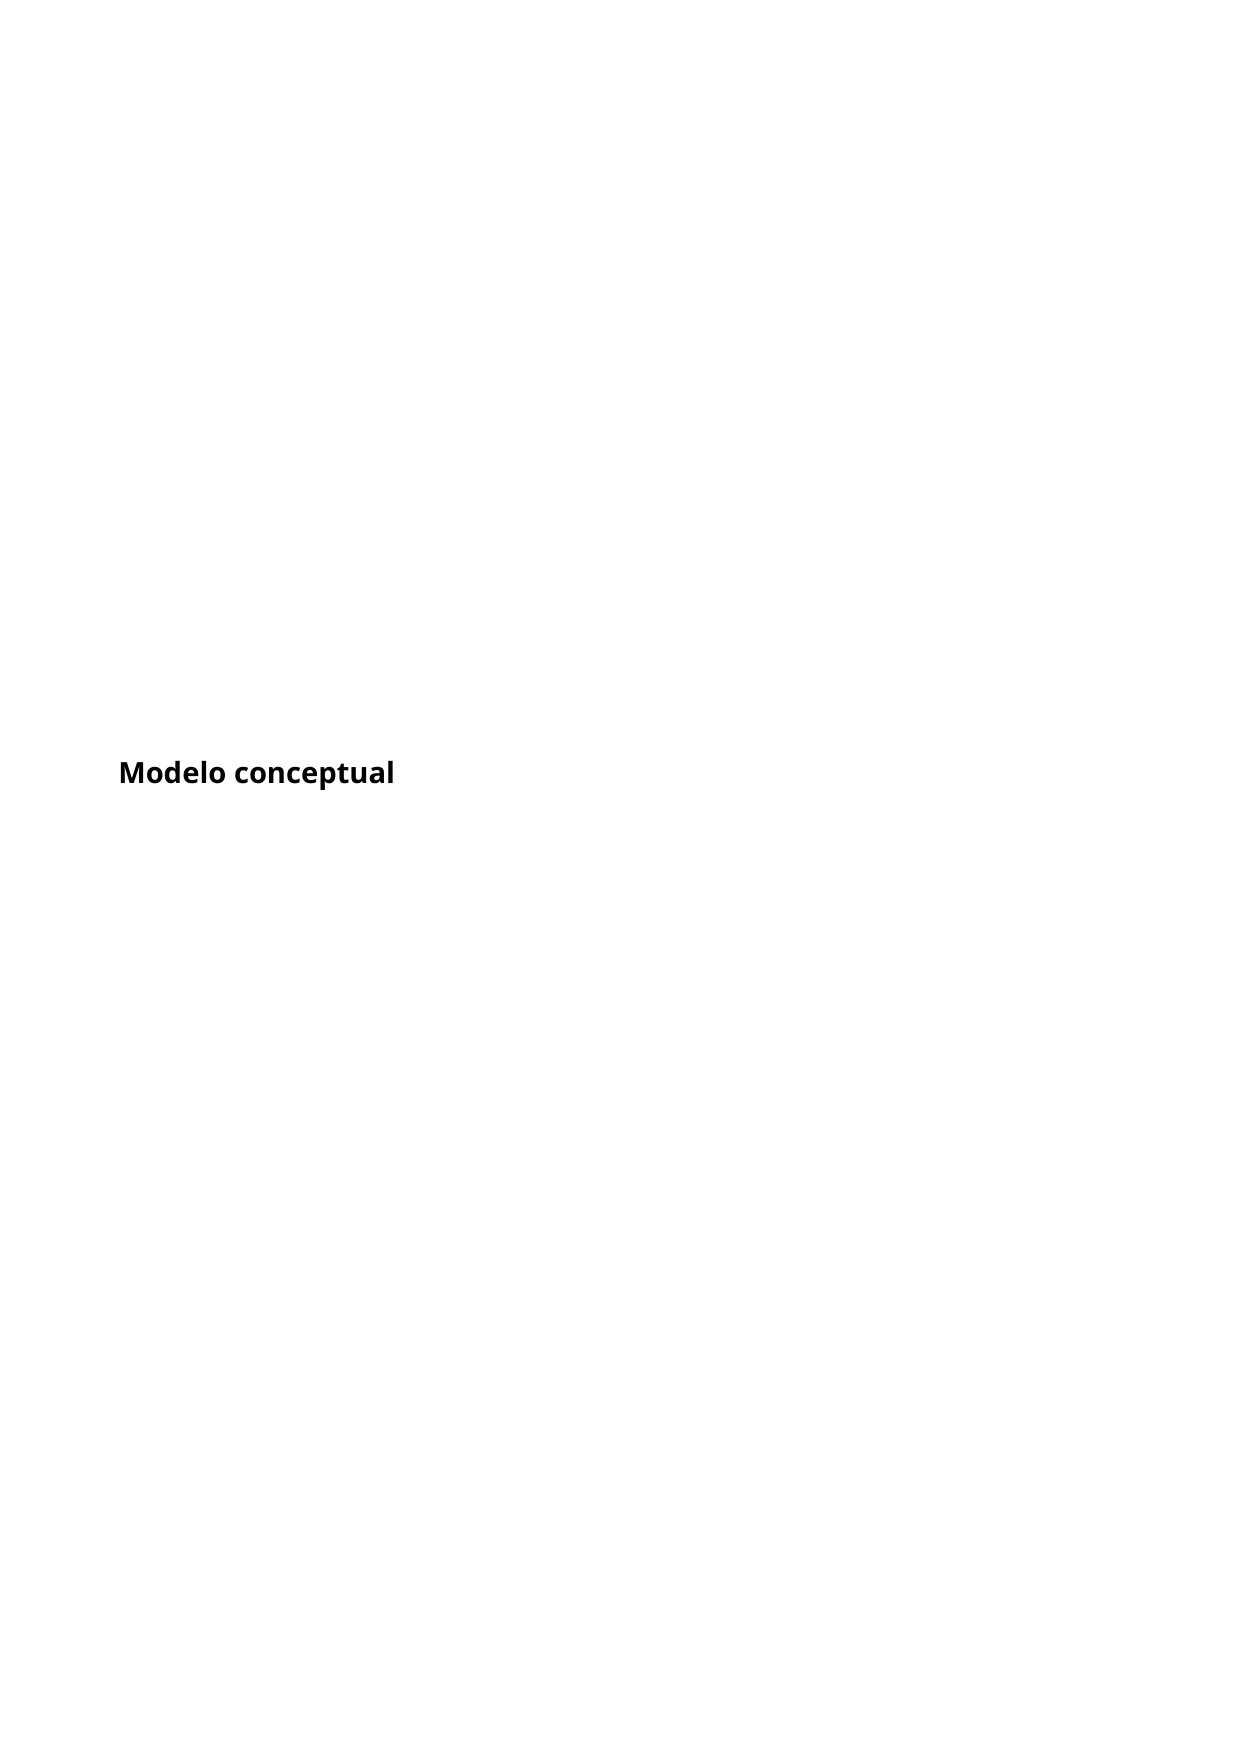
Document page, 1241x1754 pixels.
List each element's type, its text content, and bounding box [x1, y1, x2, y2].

subtitle Modelo conceptual [118, 753, 1122, 792]
